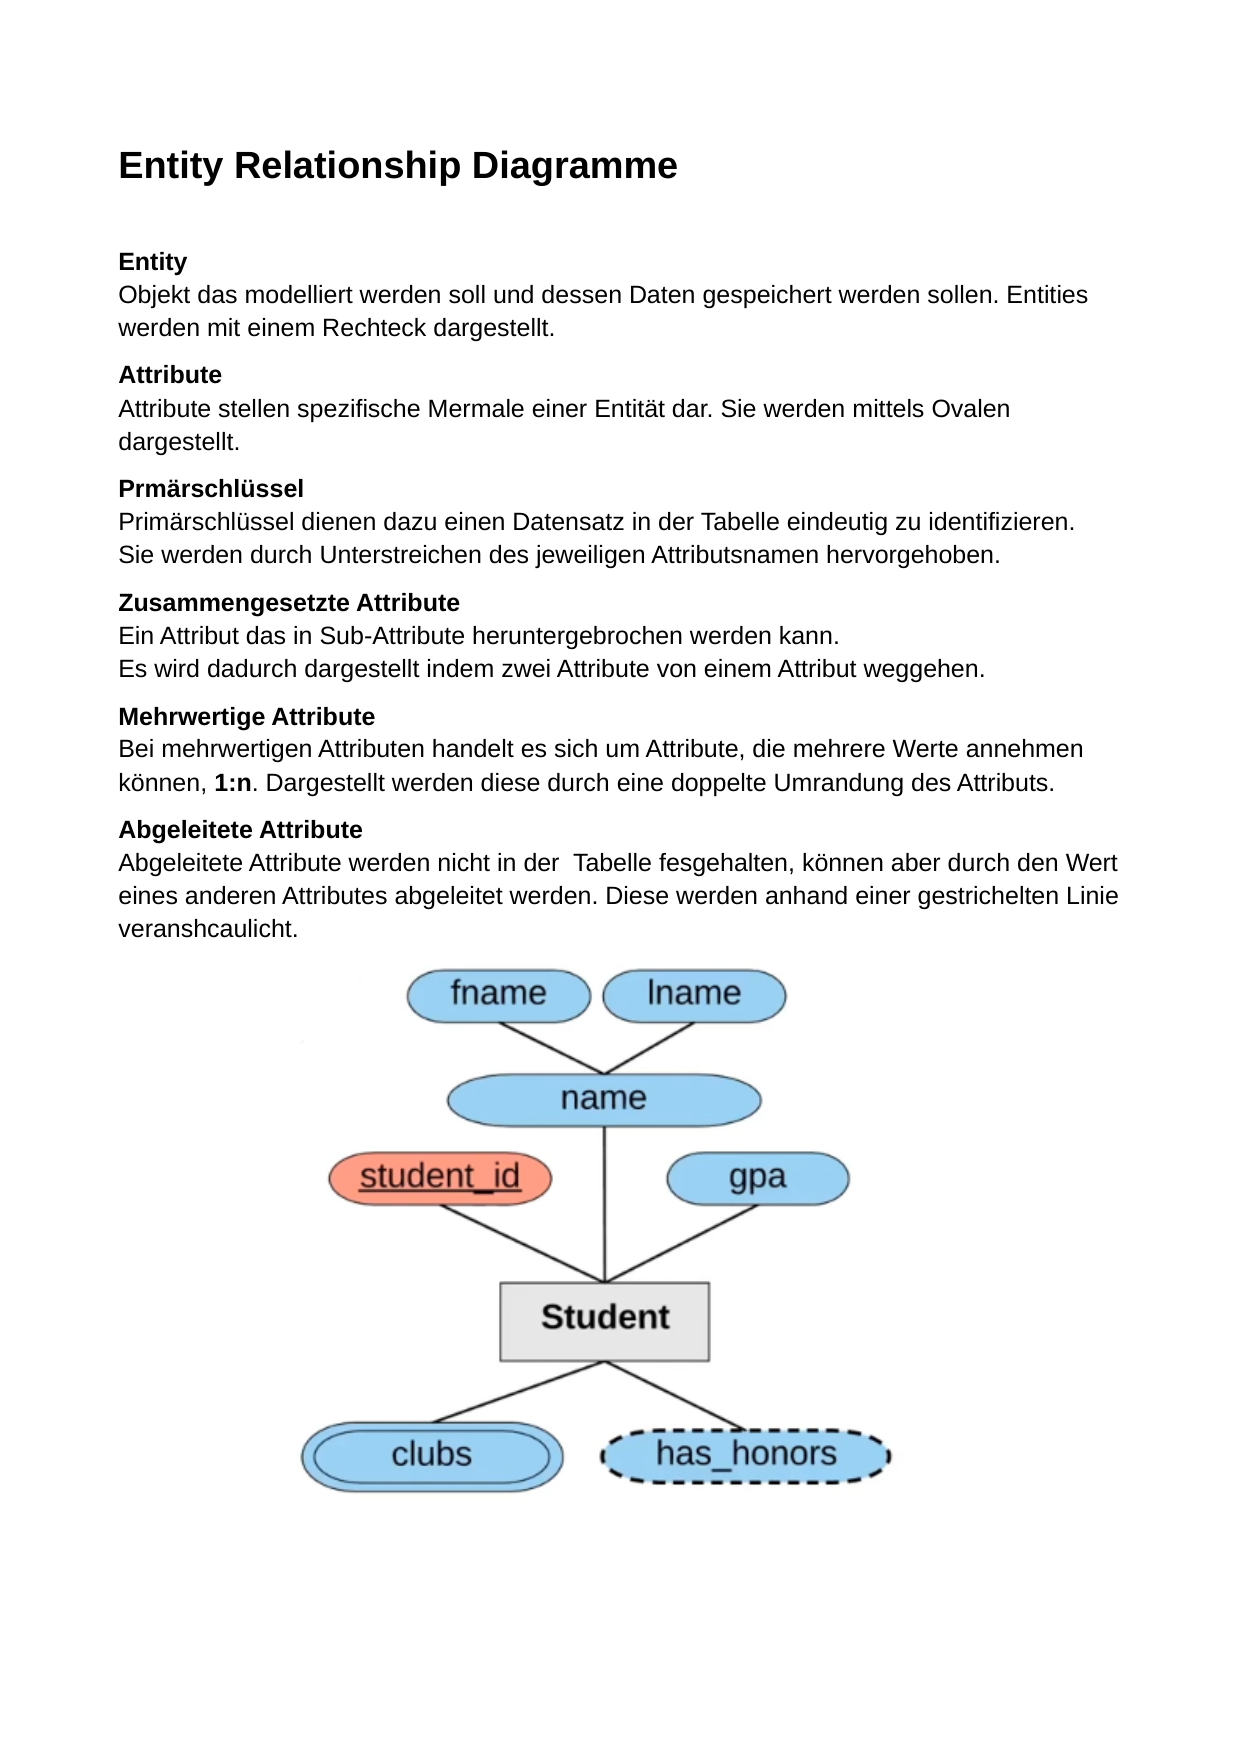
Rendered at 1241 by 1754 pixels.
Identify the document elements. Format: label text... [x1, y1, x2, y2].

text Prmärschlüssel Primärschlüssel dienen dazu einen Datensatz in der Tabelle eindeutig zu identifizieren. Sie werden durch Unterstreichen des jeweiligen Attributsnamen hervorgehoben. [118, 474, 1122, 569]
text Abgeleitete Attribute Abgeleitete Attribute werden nicht in der Tabelle fesgehalten, können aber durch den Wert eines anderen Attributes abgeleitet werden. Diese werden anhand einer gestrichelten Linie veranshcaulicht. [118, 815, 1122, 943]
text Attribute Attribute stellen spezifische Mermale einer Entität dar. Sie werden mittels Ovalen dargestellt. [118, 361, 1122, 455]
text Zusammengesetzte Attribute Ein Attribut das in Sub-Attribute heruntergebrochen werden kann. Es wird dadurch dargestellt indem zwei Attribute von einem Attribut weggehen. [118, 588, 1122, 683]
text Mehrwertige Attribute Bei mehrwertigen Attributen handelt es sich um Attribute, die mehrere Werte annehmen können, 1:n. Dargestellt werden diese durch eine doppelte Umrandung des Attributs. [118, 701, 1122, 796]
subtitle Entity Relationship Diagramme [118, 143, 1122, 187]
text Entity Objekt das modelliert werden soll und dessen Daten gespeichert werden sollen. Entities werden mit einem Rechteck dargestellt. [118, 247, 1122, 342]
picture [282, 961, 924, 1502]
